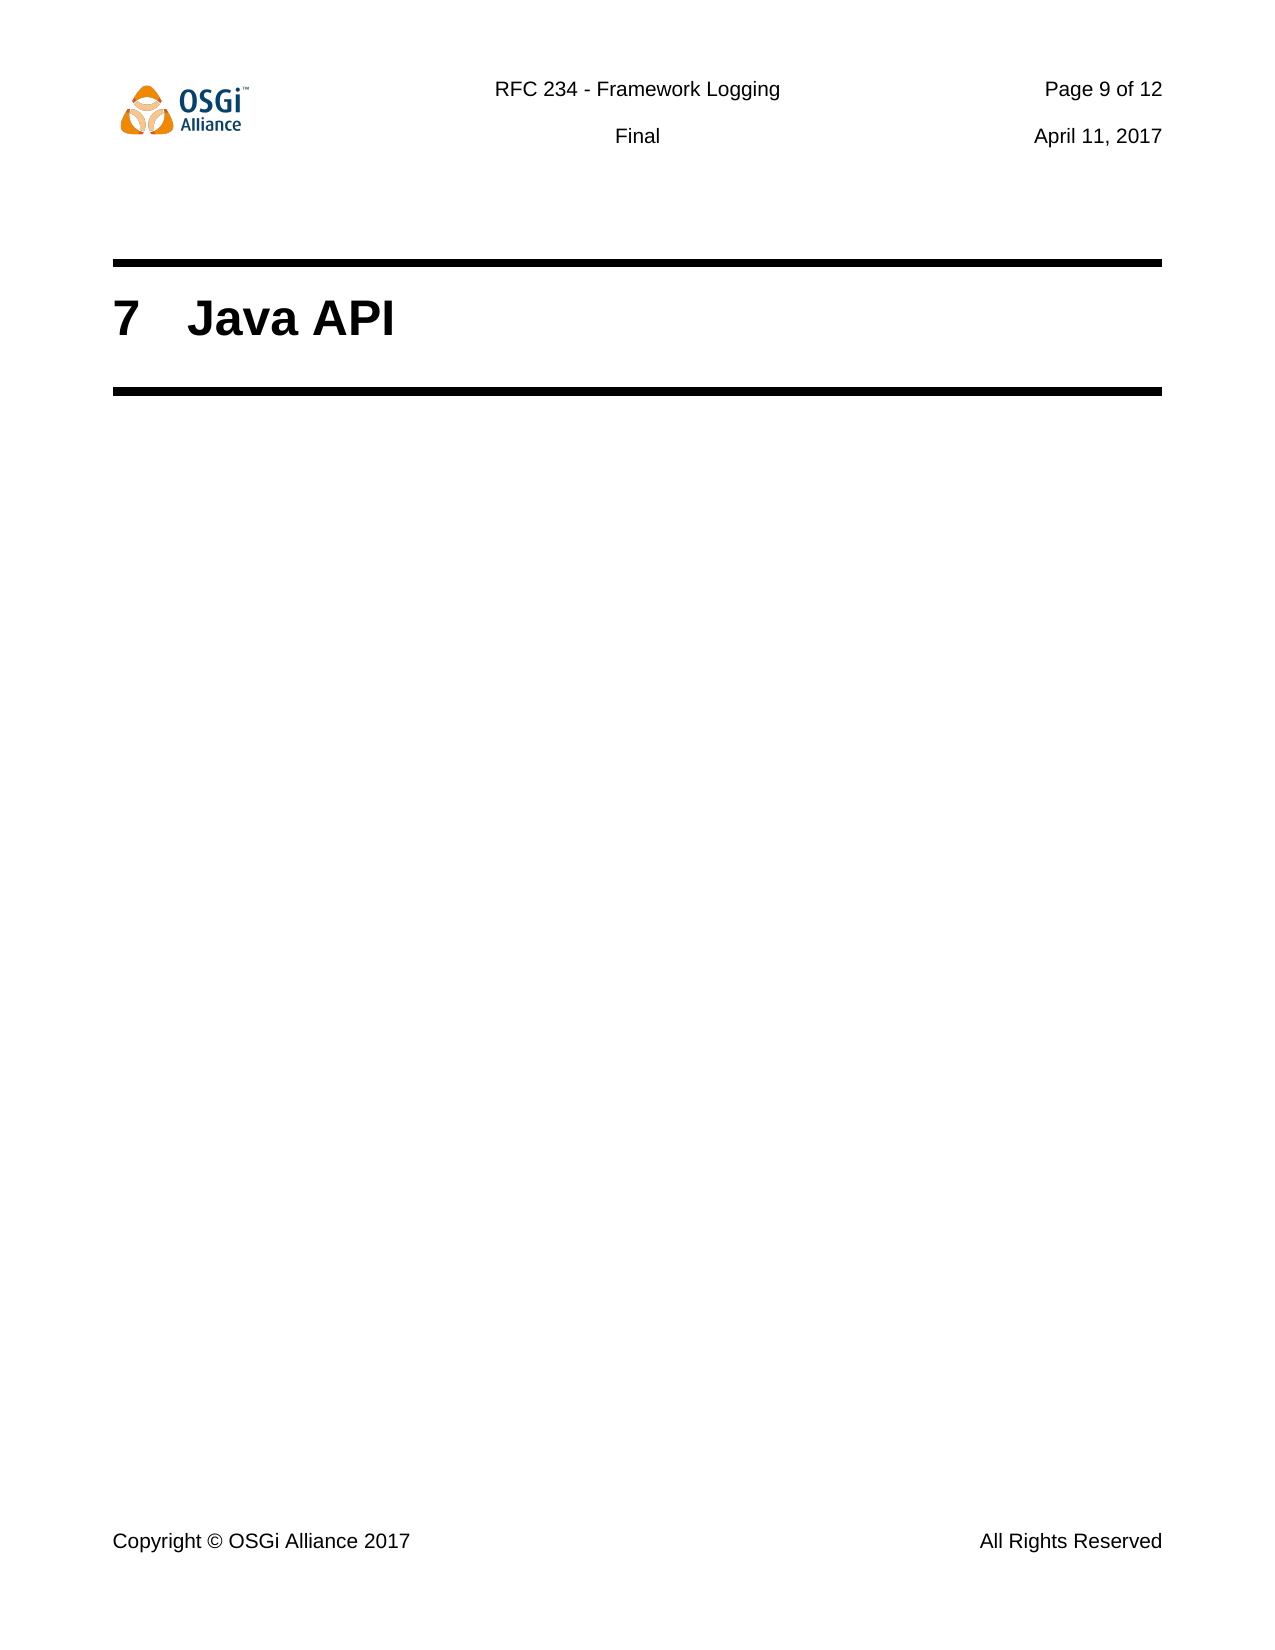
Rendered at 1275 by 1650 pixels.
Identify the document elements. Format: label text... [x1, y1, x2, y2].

picture [113, 78, 257, 142]
subtitle Java API [112, 260, 1162, 396]
